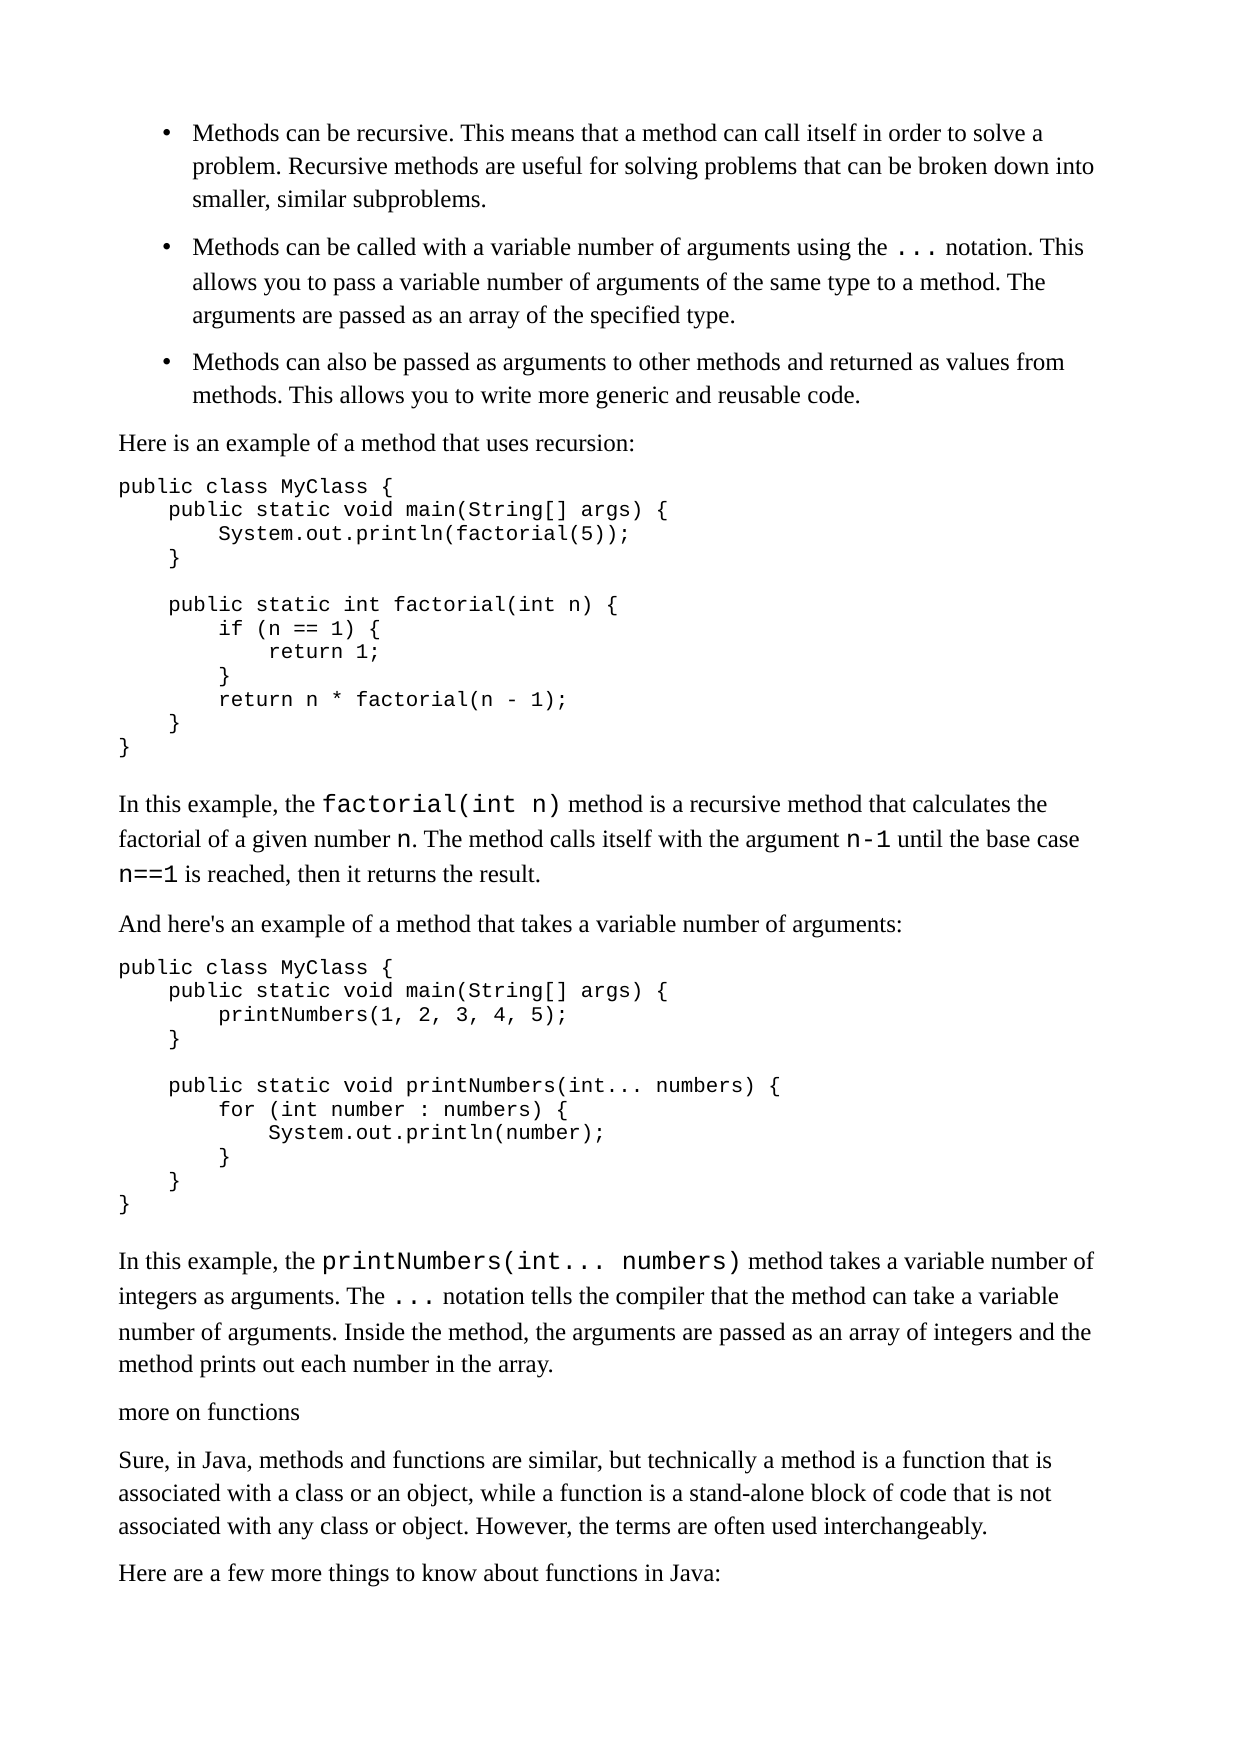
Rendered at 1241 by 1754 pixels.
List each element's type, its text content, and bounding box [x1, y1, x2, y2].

text } [118, 665, 1122, 688]
text } [118, 712, 1122, 736]
text } [118, 1193, 1122, 1217]
text more on functions [118, 1397, 1122, 1426]
text return 1; [118, 641, 1122, 665]
text printNumbers(1, 2, 3, 4, 5); [118, 1004, 1122, 1028]
text public class MyClass { [118, 476, 1122, 499]
text return n * factorial(n - 1); [118, 688, 1122, 712]
text System.out.println(number); [118, 1122, 1122, 1146]
text System.out.println(factorial(5)); [118, 523, 1122, 547]
text In this example, the printNumbers(int... numbers) method takes a variable number of integers as arguments. The ... notation tells the compiler that the method can take a variable number of arguments. Inside the method, the arguments are passed as an array of integers and the method prints out each number in the array. [118, 1246, 1122, 1378]
list Methods can also be passed as arguments to other methods and returned as values from methods. This allows you to write more generic and reusable code. [162, 347, 1122, 409]
text } [118, 547, 1122, 570]
text if (n == 1) { [118, 618, 1122, 641]
text public static void main(String[] args) { [118, 499, 1122, 523]
text public static void printNumbers(int... numbers) { [118, 1075, 1122, 1099]
text } [118, 1146, 1122, 1169]
text } [118, 1028, 1122, 1051]
text Sure, in Java, methods and functions are similar, but technically a method is a function that is associated with a class or an object, while a function is a stand-alone block of code that is not associated with any class or object. However, the terms are often used interchangeably. [118, 1445, 1122, 1539]
list Methods can be called with a variable number of arguments using the ... notation. This allows you to pass a variable number of arguments of the same type to a method. The arguments are passed as an array of the specified type. [162, 232, 1122, 329]
text public static int factorial(int n) { [118, 594, 1122, 618]
list Methods can be recursive. This means that a method can call itself in order to solve a problem. Recursive methods are useful for solving problems that can be broken down into smaller, similar subproblems. [162, 118, 1122, 213]
text public static void main(String[] args) { [118, 980, 1122, 1004]
text Here is an example of a method that uses recursion: [118, 428, 1122, 457]
text public class MyClass { [118, 957, 1122, 980]
text for (int number : numbers) { [118, 1099, 1122, 1122]
text Here are a few more things to know about functions in Java: [118, 1558, 1122, 1587]
text And here's an example of a method that takes a variable number of arguments: [118, 909, 1122, 938]
text } [118, 736, 1122, 759]
text In this example, the factorial(int n) method is a recursive method that calculates the factorial of a given number n. The method calls itself with the argument n-1 until the base case n==1 is reached, then it returns the result. [118, 789, 1122, 890]
text } [118, 1169, 1122, 1193]
